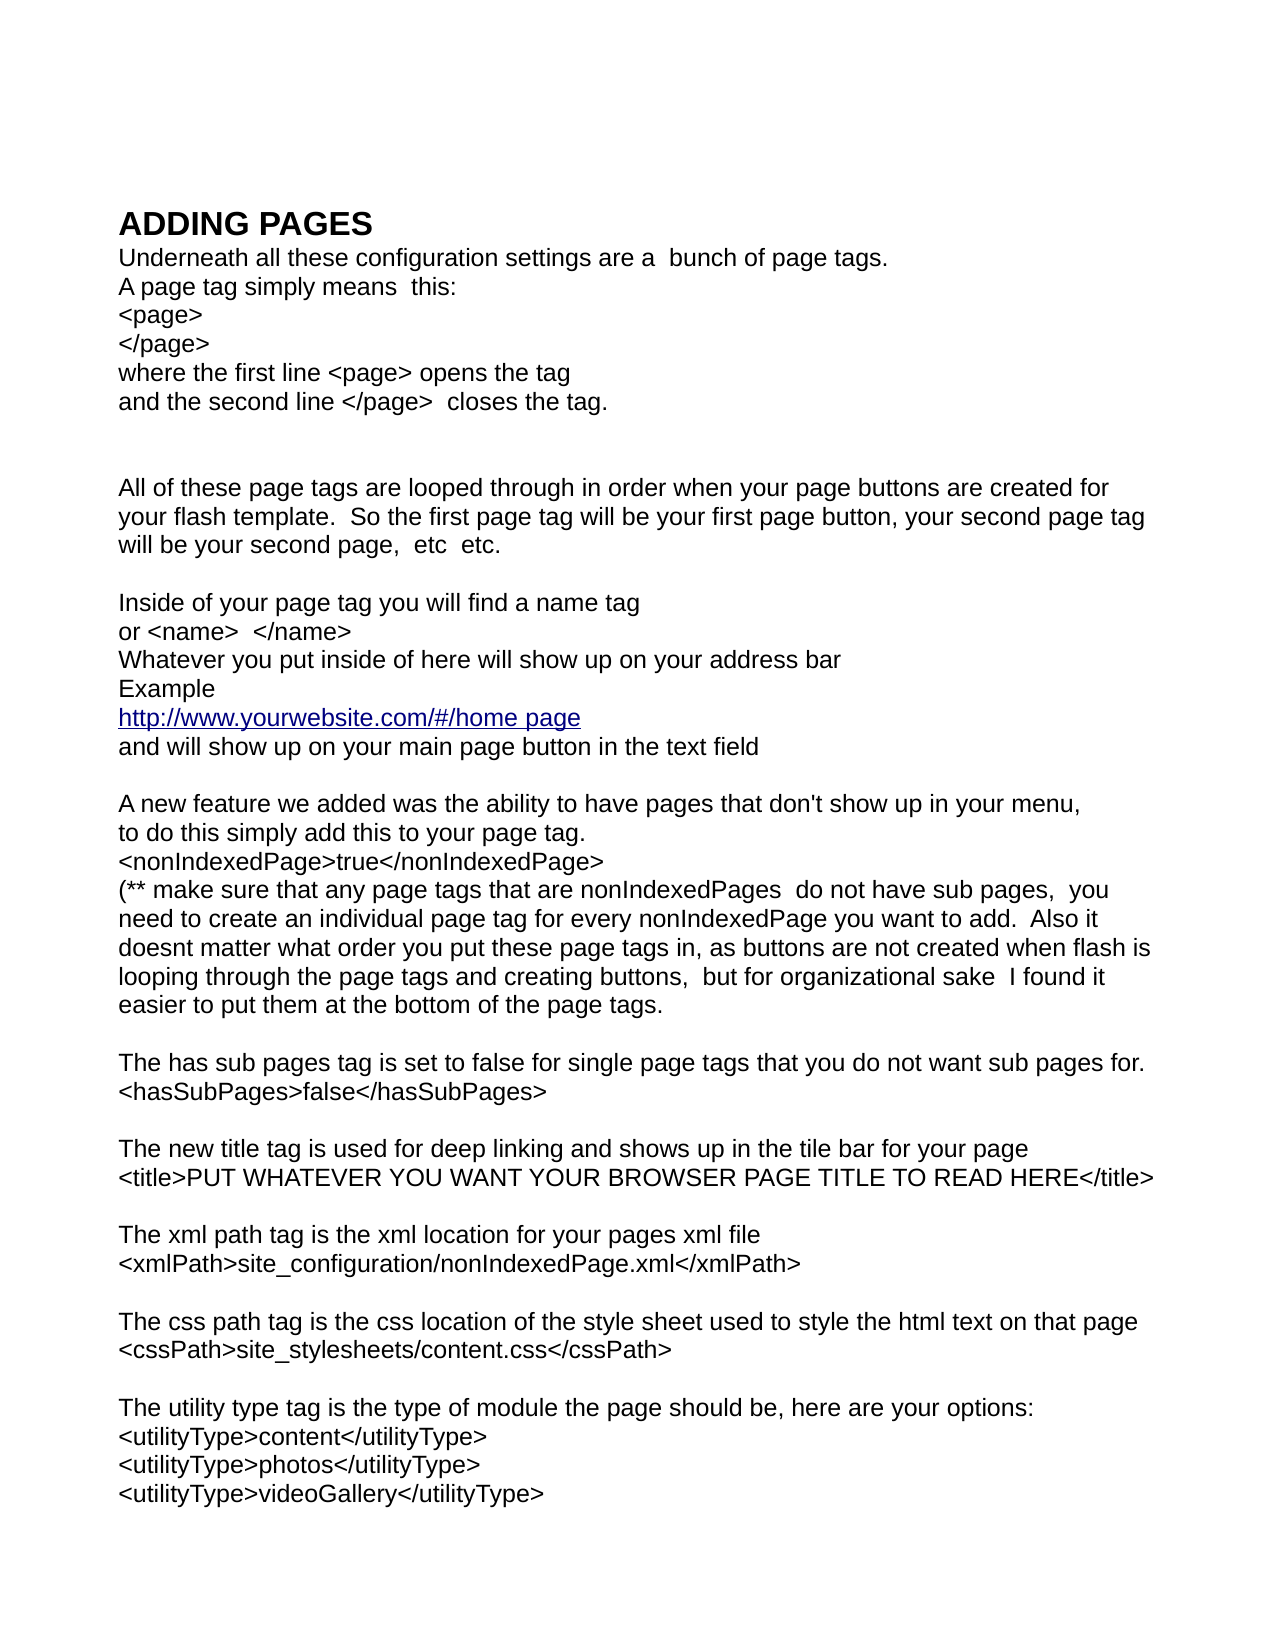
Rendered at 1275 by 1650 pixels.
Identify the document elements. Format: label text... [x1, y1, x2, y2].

text <utilityType>videoGallery</utilityType> [118, 1479, 1157, 1508]
text The css path tag is the css location of the style sheet used to style the html text on that page [118, 1307, 1157, 1335]
text or <name> </name> [118, 617, 1157, 645]
text The utility type tag is the type of module the page should be, here are your options: [118, 1393, 1157, 1422]
text http://www.yourwebsite.com/#/home page [118, 703, 1157, 732]
text Underneath all these configuration settings are a bunch of page tags. [118, 243, 1157, 272]
text <cssPath>site_stylesheets/content.css</cssPath> [118, 1335, 1157, 1364]
text A new feature we added was the ability to have pages that don't show up in your menu, [118, 789, 1157, 818]
text The new title tag is used for deep linking and shows up in the tile bar for your page [118, 1134, 1157, 1163]
text The xml path tag is the xml location for your pages xml file [118, 1220, 1157, 1249]
text <title>PUT WHATEVER YOU WANT YOUR BROWSER PAGE TITLE TO READ HERE</title> [118, 1163, 1157, 1192]
text ADDING PAGES [118, 204, 1157, 243]
text where the first line <page> opens the tag [118, 358, 1157, 387]
text to do this simply add this to your page tag. [118, 818, 1157, 847]
text <nonIndexedPage>true</nonIndexedPage> [118, 847, 1157, 875]
text <page> [118, 300, 1157, 329]
text Example [118, 674, 1157, 703]
text The has sub pages tag is set to false for single page tags that you do not want sub pages for. [118, 1048, 1157, 1077]
text Inside of your page tag you will find a name tag [118, 588, 1157, 617]
text and the second line </page> closes the tag. [118, 387, 1157, 415]
text <hasSubPages>false</hasSubPages> [118, 1077, 1157, 1105]
text and will show up on your main page button in the text field [118, 732, 1157, 760]
text (** make sure that any page tags that are nonIndexedPages do not have sub pages, you need to create an individual page tag for every nonIndexedPage you want to add. Also it doesnt matter what order you put these page tags in, as buttons are not created when flash is looping through the page tags and creating buttons, but for organizational sake I found it easier to put them at the bottom of the page tags. [118, 875, 1157, 1019]
text <utilityType>content</utilityType> [118, 1422, 1157, 1450]
text <utilityType>photos</utilityType> [118, 1450, 1157, 1479]
text </page> [118, 329, 1157, 358]
text Whatever you put inside of here will show up on your address bar [118, 645, 1157, 674]
text All of these page tags are looped through in order when your page buttons are created for your flash template. So the first page tag will be your first page button, your second page tag will be your second page, etc etc. [118, 473, 1157, 559]
text A page tag simply means this: [118, 272, 1157, 300]
text <xmlPath>site_configuration/nonIndexedPage.xml</xmlPath> [118, 1249, 1157, 1278]
